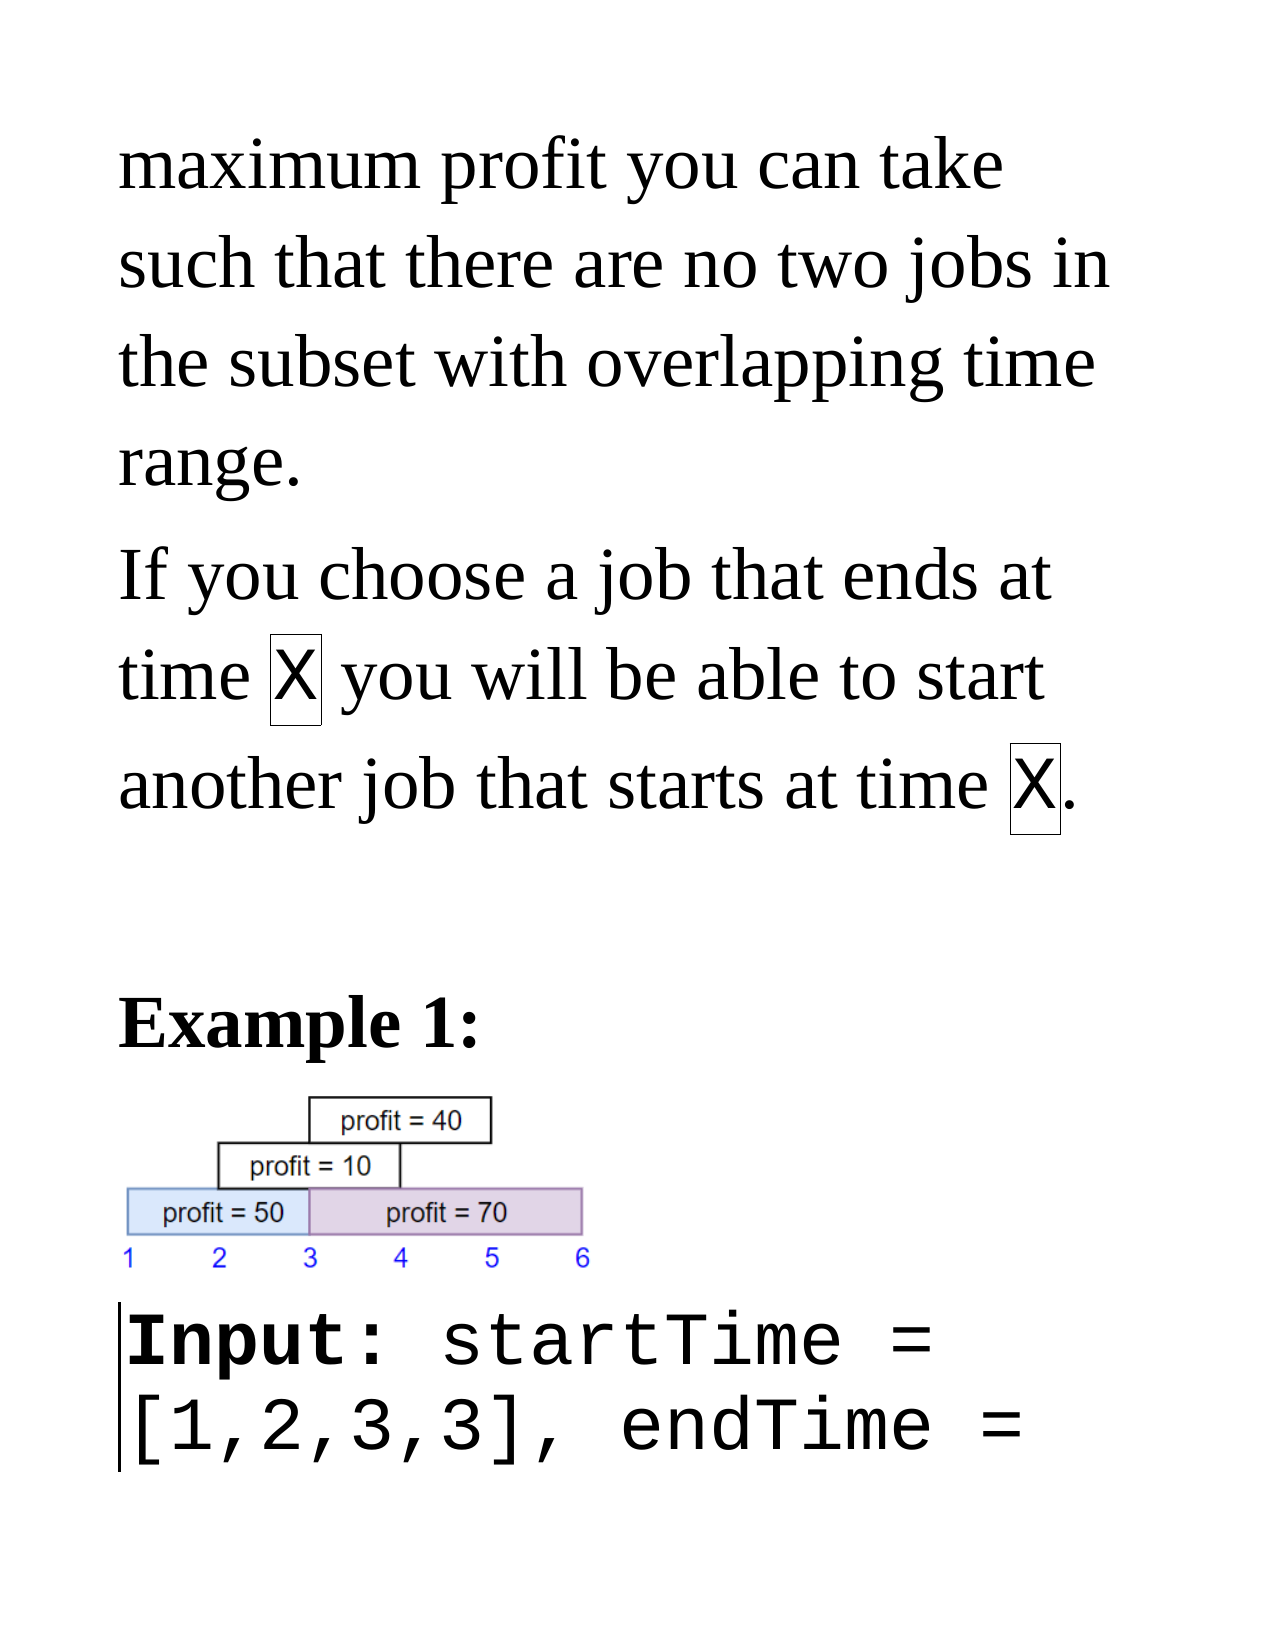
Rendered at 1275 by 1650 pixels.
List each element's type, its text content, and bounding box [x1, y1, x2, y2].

picture [118, 1090, 594, 1284]
text Example 1: [118, 977, 1157, 1063]
text Input: startTime = [1,2,3,3], endTime = [121, 1302, 1157, 1472]
text maximum profit you can take such that there are no two jobs in the subset with overlapping time range. [118, 118, 1157, 502]
text If you choose a job that ends at time X you will be able to start another job that starts at time X. [118, 529, 1157, 834]
